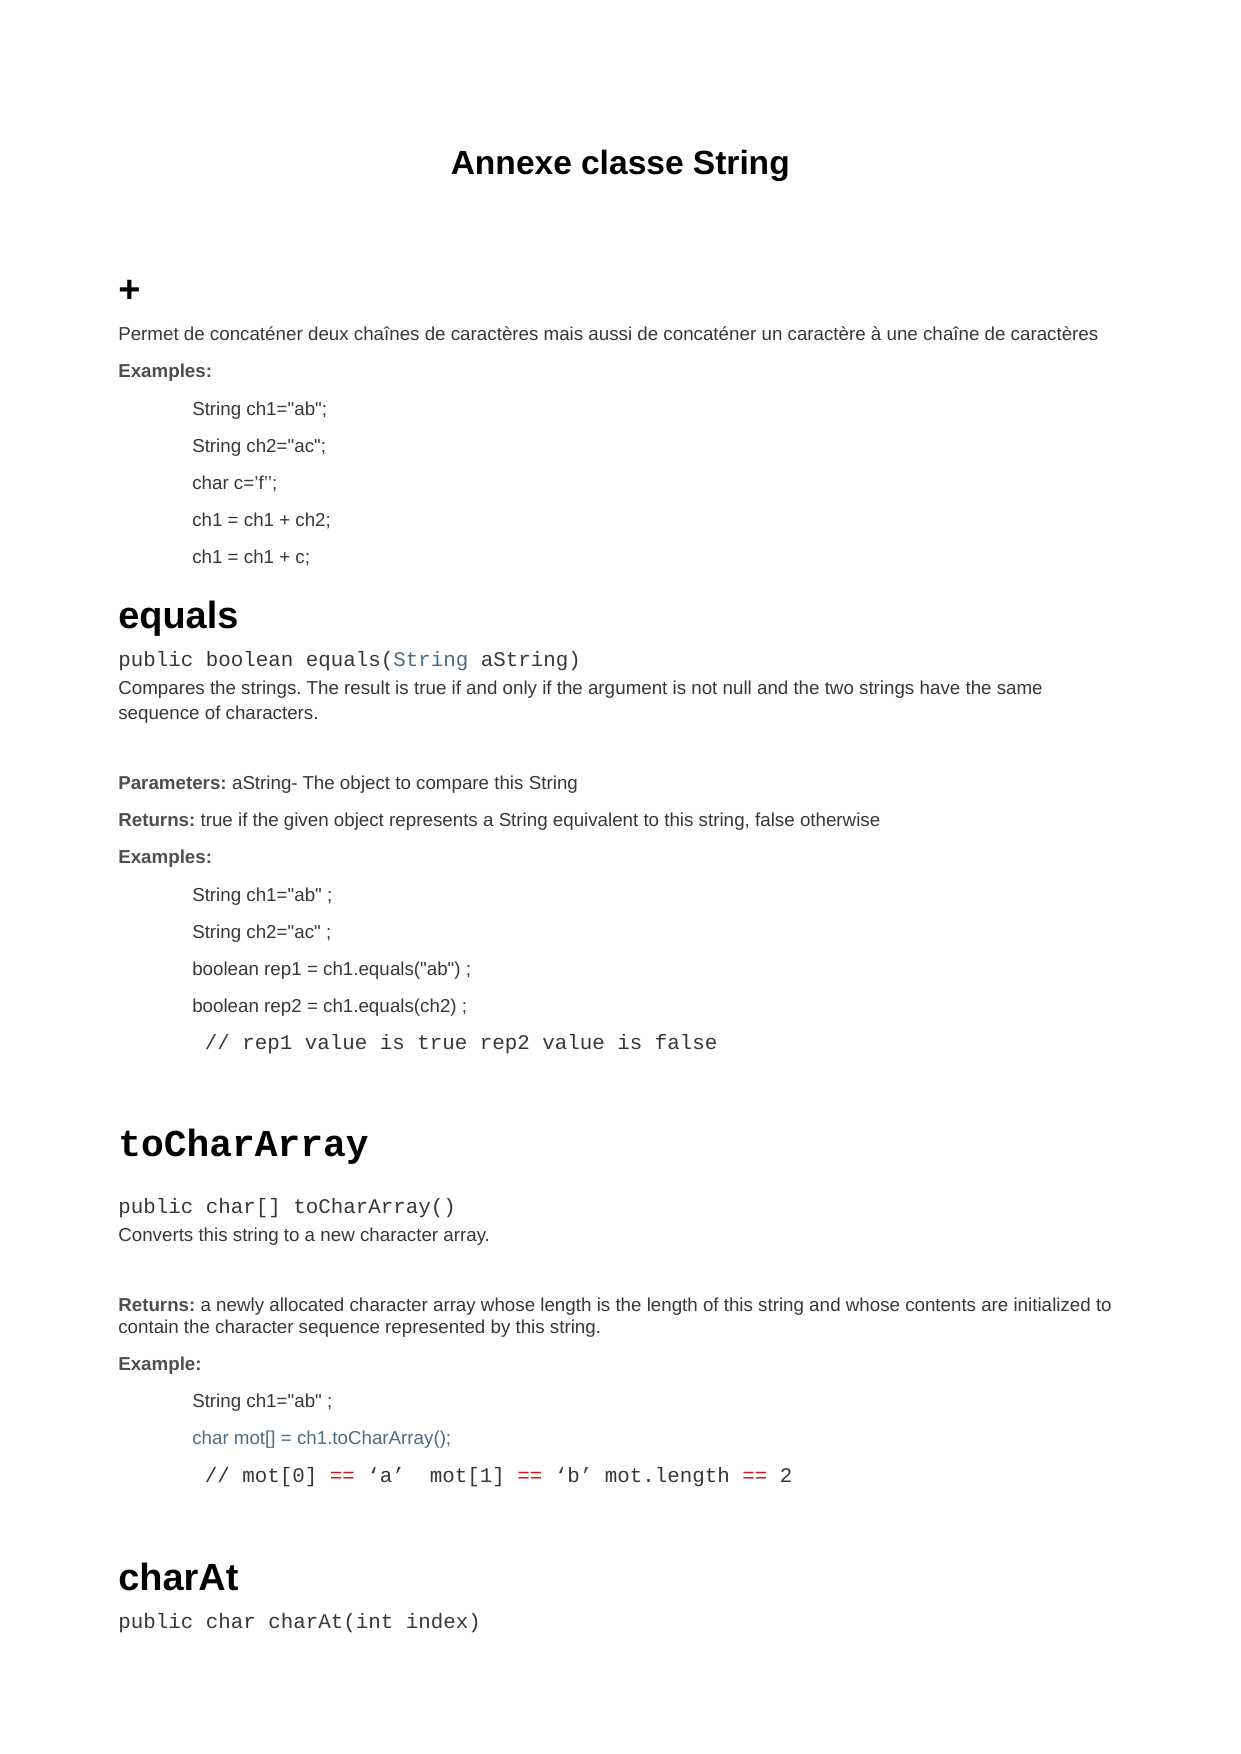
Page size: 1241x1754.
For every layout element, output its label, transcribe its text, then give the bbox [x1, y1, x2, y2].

subtitle charAt [118, 1555, 1122, 1598]
list String ch2="ac"; [192, 434, 1122, 456]
list char c=’f’’; [192, 472, 1122, 493]
list char mot[] = ch1.toCharArray(); [118, 1427, 1122, 1449]
subtitle toCharArray [118, 1125, 1122, 1168]
subtitle + [118, 267, 1122, 311]
list String ch1="ab"; [192, 397, 1122, 419]
text Permet de concaténer deux chaînes de caractères mais aussi de concaténer un caractère à une chaîne de caractères [118, 323, 1122, 344]
subtitle Returns: a newly allocated character array whose length is the length of this string and whose contents are initialized to contain the character sequence represented by this string. [118, 1294, 1122, 1337]
subtitle equals [118, 593, 1122, 636]
text Converts this string to a new character array. [118, 1224, 1122, 1246]
subtitle Example: [118, 1353, 1122, 1374]
subtitle Examples: [118, 360, 1122, 382]
list String ch1="ab" ; [192, 883, 1122, 905]
text public boolean equals(String aString) [118, 649, 1122, 672]
subtitle Parameters: aString- The object to compare this String [118, 772, 1122, 793]
subtitle Examples: [118, 846, 1122, 868]
list String ch2="ac" ; [192, 921, 1122, 942]
text Compares the strings. The result is true if and only if the argument is not null and the two strings have the same sequence of characters. [118, 677, 1122, 723]
list ch1 = ch1 + ch2; [192, 509, 1122, 531]
list String ch1="ab" ; [192, 1390, 1122, 1412]
subtitle // rep1 value is true rep2 value is false [192, 1032, 1122, 1056]
subtitle public char[] toCharArray() [118, 1196, 1122, 1219]
list ch1 = ch1 + c; [192, 546, 1122, 568]
text boolean rep1 = ch1.equals("ab") ; [192, 958, 1122, 979]
text boolean rep2 = ch1.equals(ch2) ; [192, 995, 1122, 1017]
text public char charAt(int index) [118, 1611, 1122, 1634]
title Annexe classe String [118, 143, 1122, 182]
subtitle Returns: true if the given object represents a String equivalent to this string, false otherwise [118, 809, 1122, 831]
list // mot[0] == ‘a’ mot[1] == ‘b’ mot.length == 2 [118, 1464, 1122, 1488]
